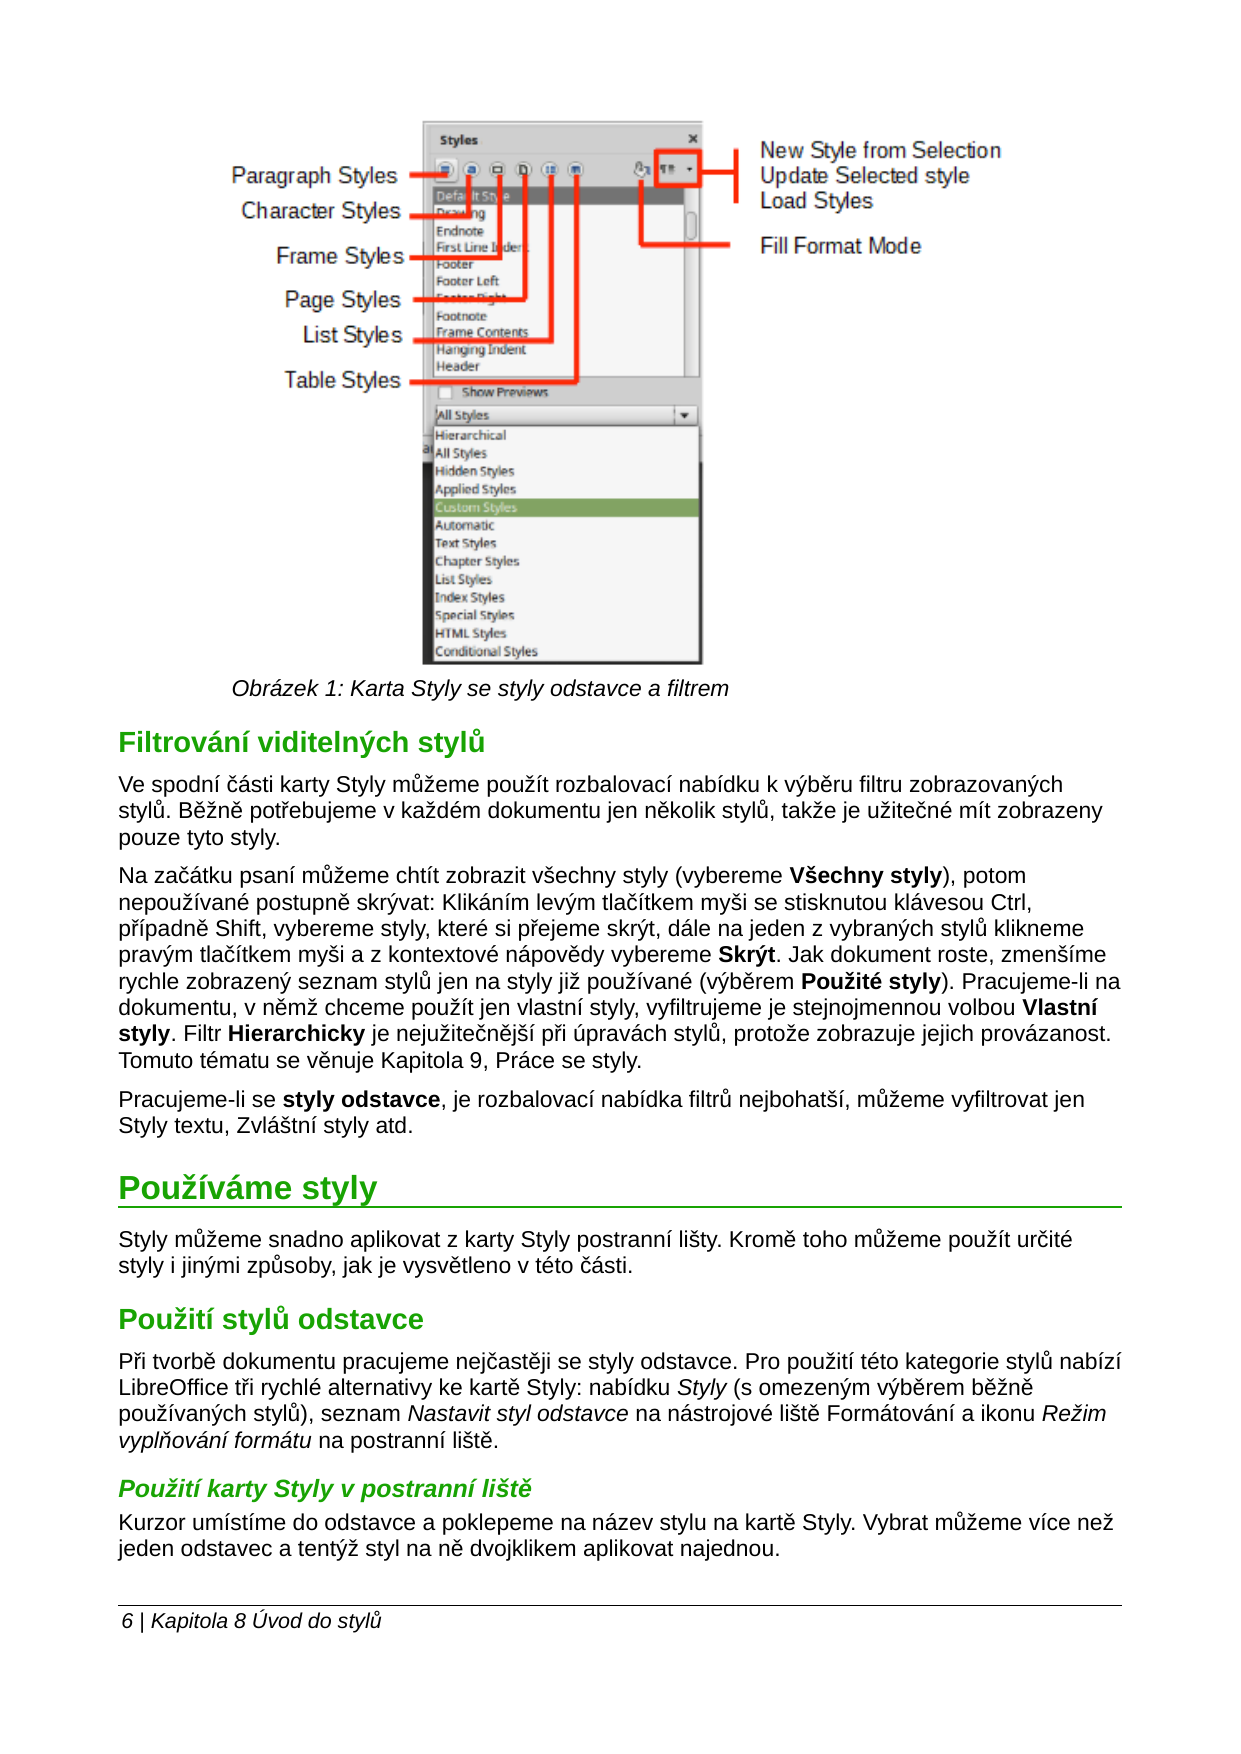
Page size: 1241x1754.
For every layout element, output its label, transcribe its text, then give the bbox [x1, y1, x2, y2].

subtitle Použití stylů odstavce [118, 1302, 1122, 1336]
subtitle Filtrování viditelných stylů [118, 725, 1122, 759]
text Kurzor umístíme do odstavce a poklepeme na název stylu na kartě Styly. Vybrat můžeme více než jeden odstavec a tentýž styl na ně dvojklikem aplikovat najednou. [118, 1508, 1122, 1561]
picture [230, 118, 1010, 670]
subtitle Používáme styly [118, 1168, 1122, 1206]
text Ve spodní části karty Styly můžeme použít rozbalovací nabídku k výběru filtru zobrazovaných stylů. Běžně potřebujeme v každém dokumentu jen několik stylů, takže je užitečné mít zobrazeny pouze tyto styly. [118, 771, 1122, 850]
text Na začátku psaní můžeme chtít zobrazit všechny styly (vybereme Všechny styly), potom nepoužívané postupně skrývat: Klikáním levým tlačítkem myši se stisknutou klávesou Ctrl, případně Shift, vybereme styly, které si přejeme skrýt, dále na jeden z vybraných stylů klikneme pravým tlačítkem myši a z kontextové nápovědy vybereme Skrýt. Jak dokument roste, zmenšíme rychle zobrazený seznam stylů jen na styly již používané (výběrem Použité styly). Pracujeme-li na dokumentu, v němž chceme použít jen vlastní styly, vyfiltrujeme je stejnojmennou volbou Vlastní styly. Filtr Hierarchicky je nejužitečnější při úpravách stylů, protože zobrazuje jejich provázanost. Tomuto tématu se věnuje Kapitola 9, Práce se styly. [118, 862, 1122, 1073]
subtitle Použití karty Styly v postranní liště [118, 1474, 1122, 1502]
text Obrázek 1: Karta Styly se styly odstavce a filtrem [231, 670, 1009, 702]
text Pracujeme-li se styly odstavce, je rozbalovací nabídka filtrů nejbohatší, můžeme vyfiltrovat jen Styly textu, Zvláštní styly atd. [118, 1086, 1122, 1138]
text Styly můžeme snadno aplikovat z karty Styly postranní lišty. Kromě toho můžeme použít určité styly i jinými způsoby, jak je vysvětleno v této části. [118, 1226, 1122, 1279]
text Při tvorbě dokumentu pracujeme nejčastěji se styly odstavce. Pro použití této kategorie stylů nabízí LibreOffice tři rychlé alternativy ke kartě Styly: nabídku Styly (s omezeným výběrem běžně používaných stylů), seznam Nastavit styl odstavce na nástrojové liště Formátování a ikonu Režim vyplňování formátu na postranní liště. [118, 1348, 1122, 1453]
